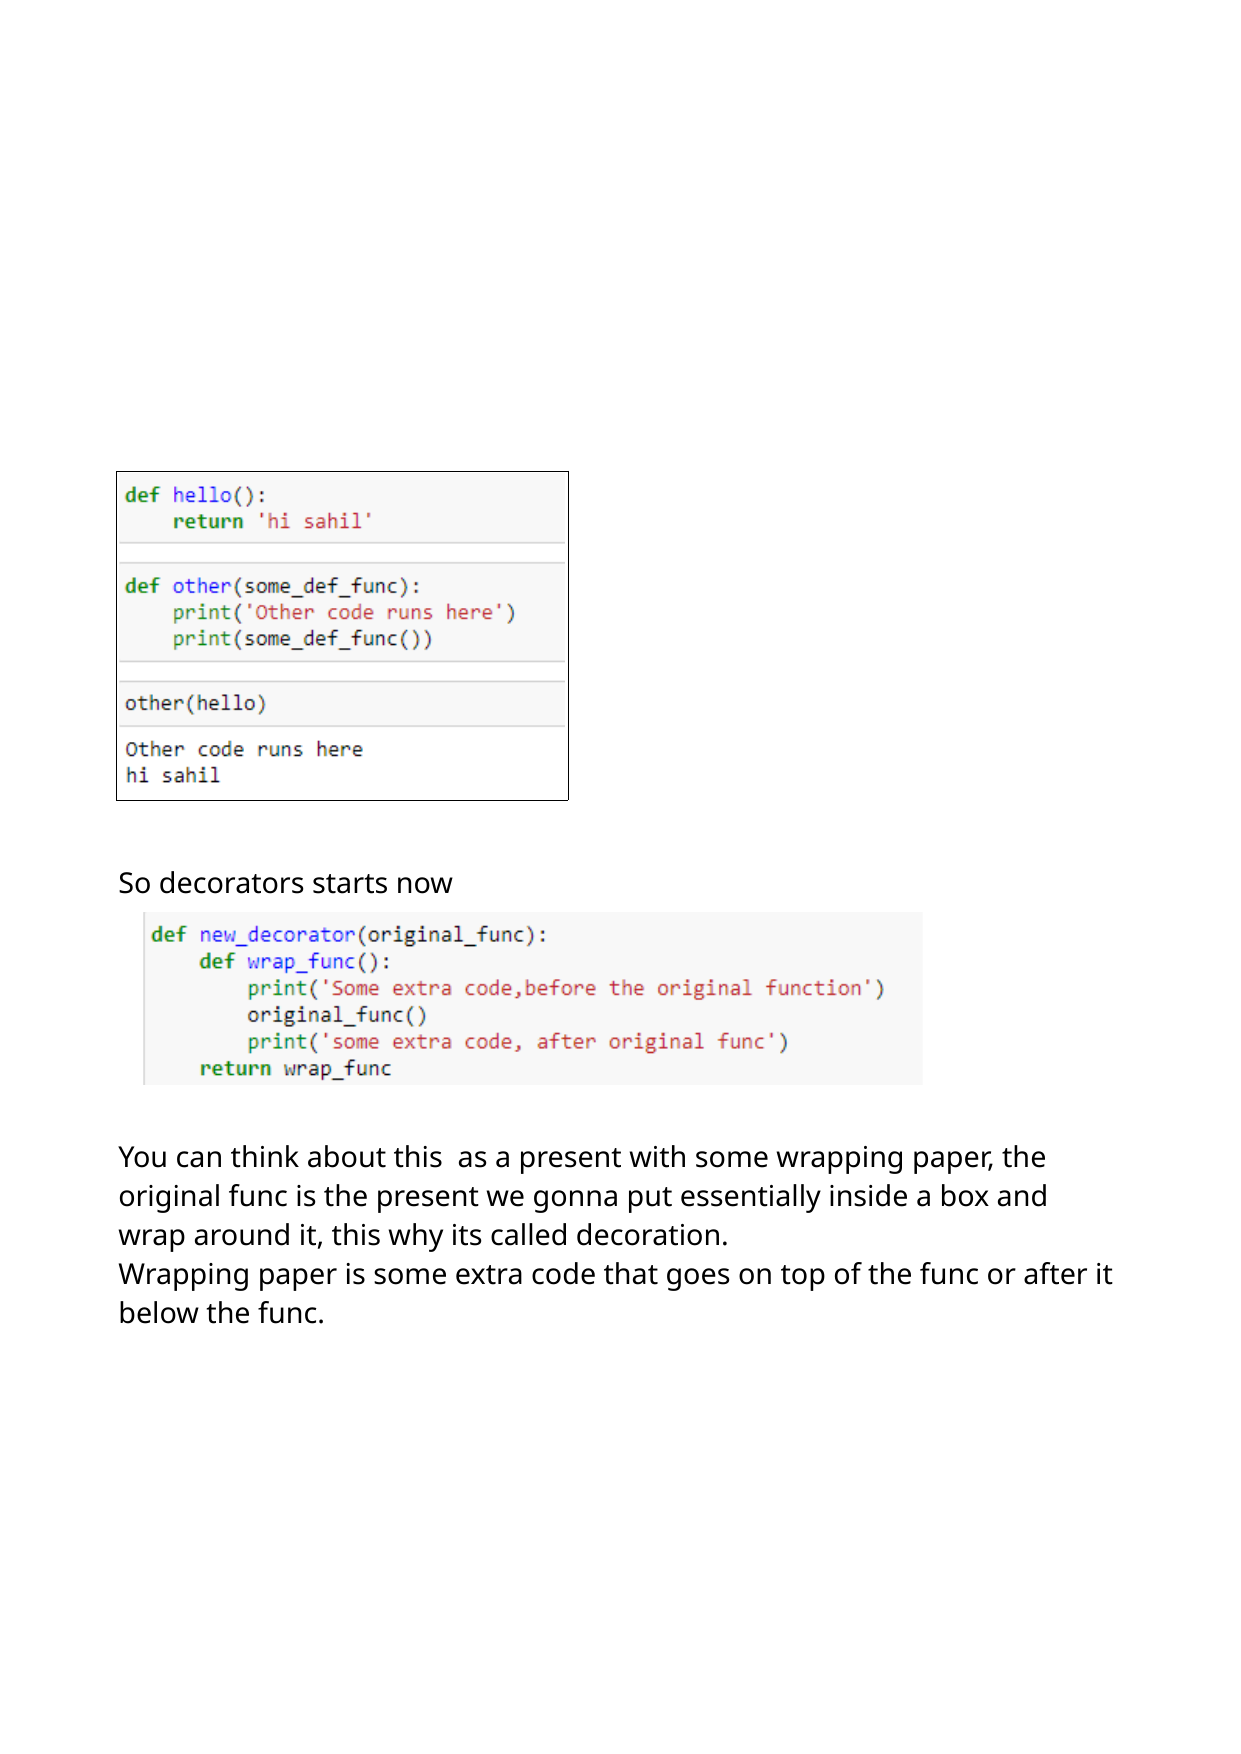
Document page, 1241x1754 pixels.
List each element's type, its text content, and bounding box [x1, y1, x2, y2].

text So decorators starts now [118, 862, 1122, 901]
text Wrapping paper is some extra code that goes on top of the func or after it below the func. [118, 1254, 1122, 1332]
text You can think about this as a present with some wrapping paper, the original func is the present we gonna put essentially inside a box and wrap around it, this why its called decoration. [118, 1136, 1122, 1254]
picture [142, 912, 923, 1085]
picture [119, 473, 565, 798]
